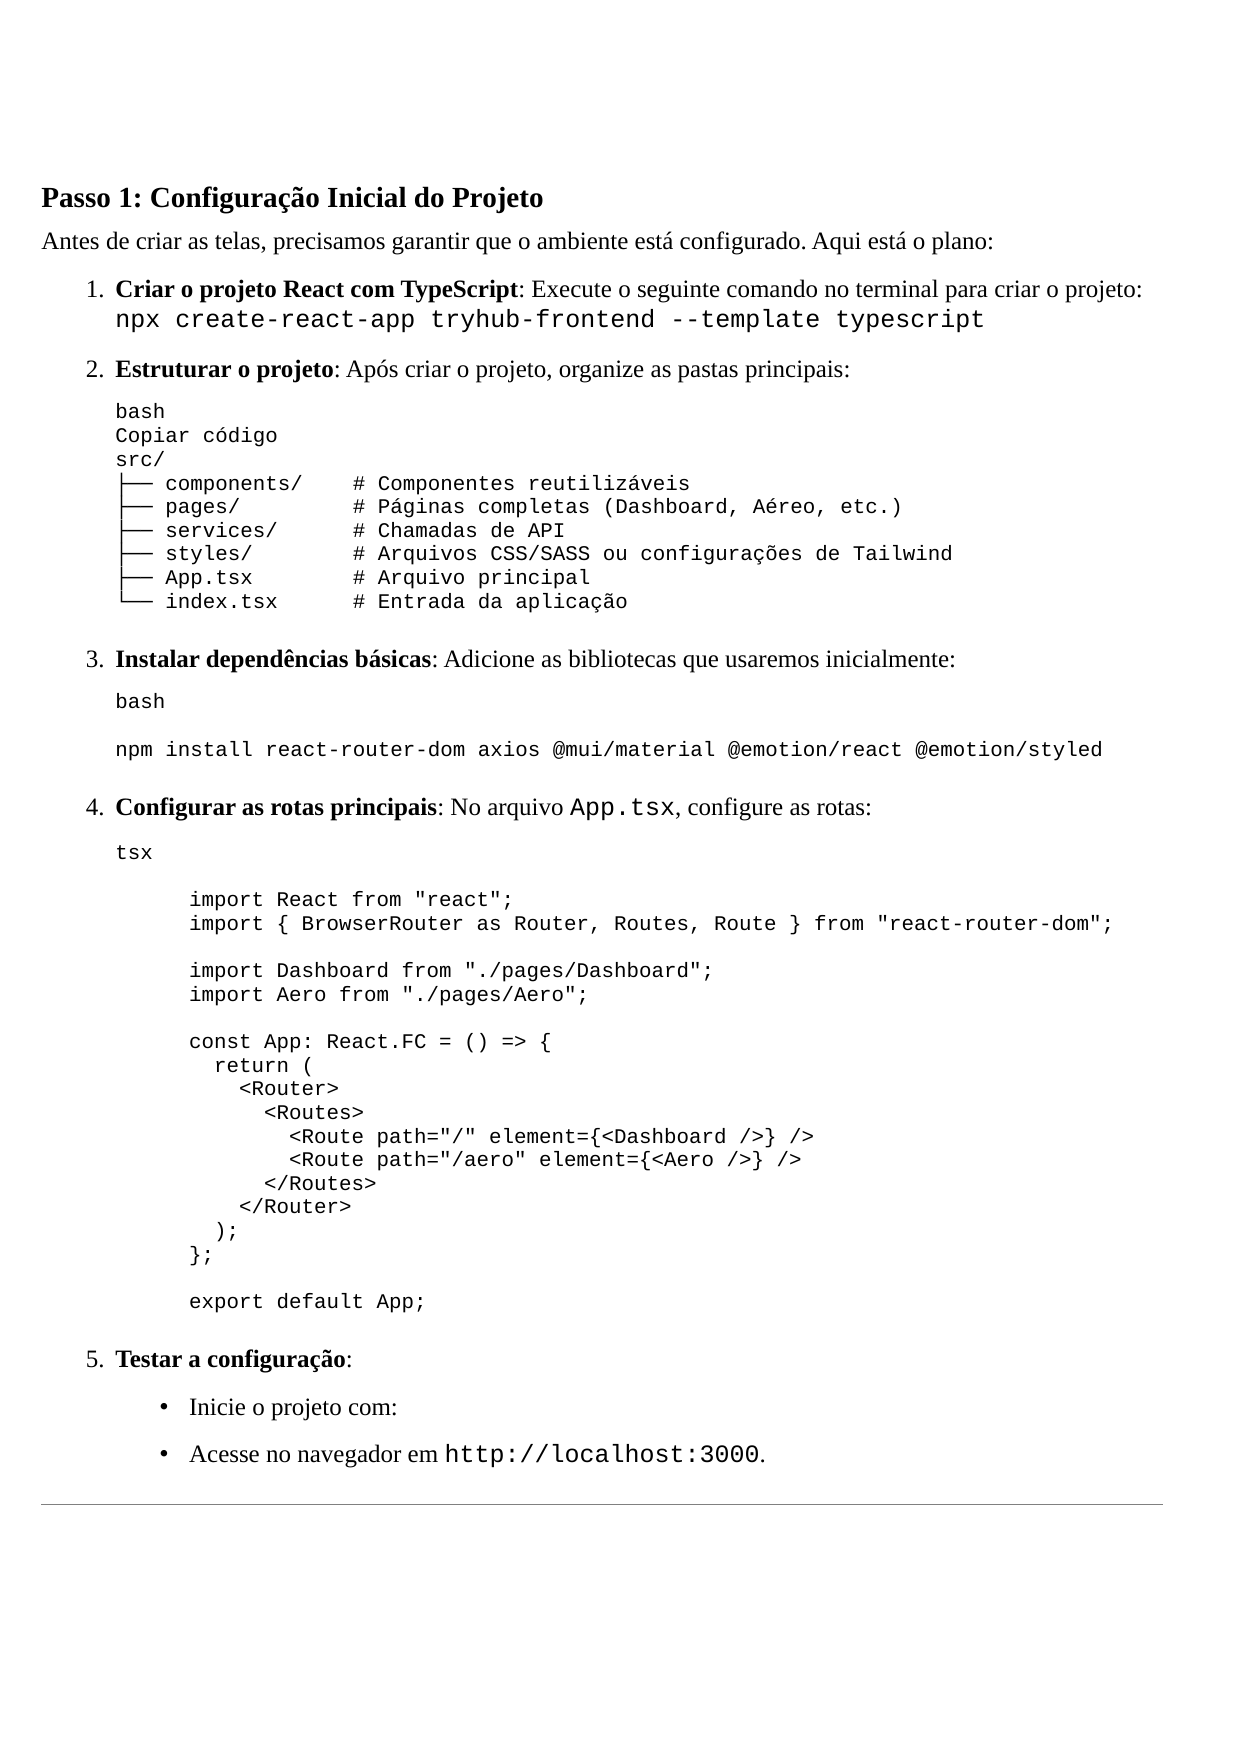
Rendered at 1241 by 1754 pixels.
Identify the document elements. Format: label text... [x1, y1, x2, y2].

list Instalar dependências básicas: Adicione as bibliotecas que usaremos inicialmente: [86, 644, 1163, 673]
list src/ [86, 449, 1163, 472]
list import Aero from "./pages/Aero"; [159, 984, 1163, 1007]
list ├── services/ # Chamadas de API [86, 520, 121, 543]
list ├── pages/ # Páginas completas (Dashboard, Aéreo, etc.) [86, 496, 1163, 520]
list Configurar as rotas principais: No arquivo App.tsx, configure as rotas: [86, 792, 1163, 823]
list Copiar código [86, 425, 1163, 449]
list Estruturar o projeto: Após criar o projeto, organize as pastas principais: [86, 354, 1163, 383]
list ); [159, 1220, 1163, 1244]
text Antes de criar as telas, precisamos garantir que o ambiente está configurado. Aqui está o plano: [41, 226, 1163, 255]
list └── index.tsx # Entrada da aplicação [86, 591, 1163, 614]
list ├── App.tsx # Arquivo principal [86, 567, 1163, 591]
list Acesse no navegador em http://localhost:3000. [159, 1439, 1163, 1470]
list import React from "react"; [159, 889, 1163, 913]
list tsx [86, 842, 1163, 866]
list </Router> [159, 1197, 1163, 1220]
list <Route path="/aero" element={<Aero />} /> [159, 1149, 1163, 1173]
list Testar a configuração: [86, 1344, 1163, 1373]
list Inicie o projeto com: [159, 1392, 1163, 1421]
list ├── components/ # Componentes reutilizáveis [86, 472, 1163, 496]
list ├── services/ # Chamadas de API [122, 520, 1163, 543]
list ├── styles/ # Arquivos CSS/SASS ou configurações de Tailwind [86, 543, 1163, 567]
list bash [86, 402, 1163, 425]
list export default App; [159, 1291, 1163, 1315]
subtitle Passo 1: Configuração Inicial do Projeto [41, 180, 1163, 214]
list <Routes> [159, 1102, 1163, 1126]
list Criar o projeto React com TypeScript: Execute o seguinte comando no terminal para criar o projeto: npx create-react-app tryhub-frontend --template typescript [86, 274, 1163, 335]
list const App: React.FC = () => { [159, 1031, 1163, 1055]
list return ( [159, 1055, 1163, 1078]
list npm install react-router-dom axios @mui/material @emotion/react @emotion/styled [86, 739, 1163, 762]
list <Router> [159, 1078, 1163, 1102]
list import Dashboard from "./pages/Dashboard"; [159, 960, 1163, 984]
list bash [86, 691, 1163, 715]
list <Route path="/" element={<Dashboard />} /> [159, 1126, 1163, 1149]
list }; [159, 1244, 1163, 1267]
list </Routes> [159, 1173, 1163, 1197]
list import { BrowserRouter as Router, Routes, Route } from "react-router-dom"; [159, 913, 1163, 936]
